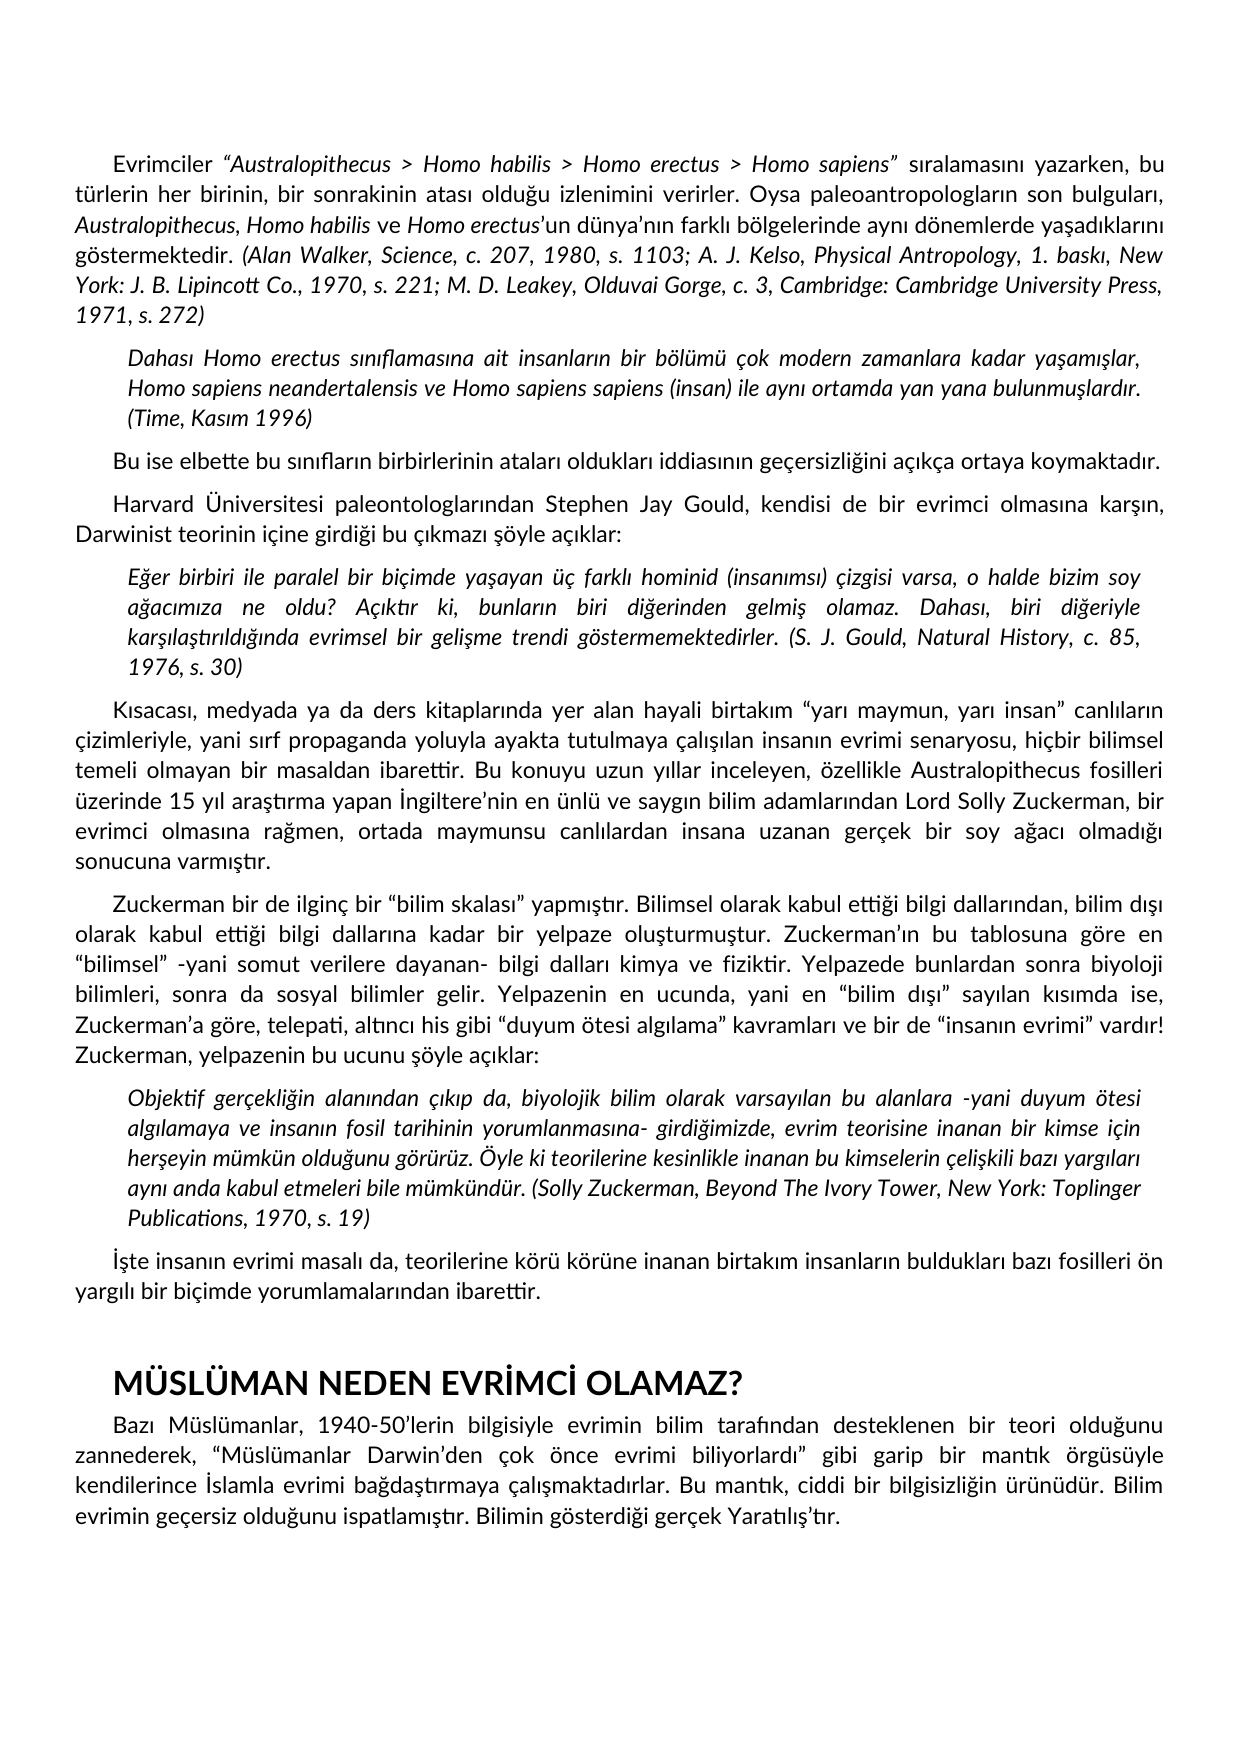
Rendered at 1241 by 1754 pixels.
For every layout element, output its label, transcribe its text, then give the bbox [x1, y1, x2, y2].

text Eğer birbiri ile paralel bir biçimde yaşayan üç farklı hominid (insanımsı) çizgisi varsa, o halde bizim soy ağacımıza ne oldu? Açıktır ki, bunların biri diğerinden gelmiş olamaz. Dahası, biri diğeriyle karşılaştırıldığında evrimsel bir gelişme trendi göstermemektedirler. (S. J. Gould, Natural History, c. 85, 1976, s. 30) [127, 562, 1143, 681]
text Kısacası, medyada ya da ders kitaplarında yer alan hayali birtakım “yarı maymun, yarı insan” canlıların çizimleriyle, yani sırf propaganda yoluyla ayakta tutulmaya çalışılan insanın evrimi senaryosu, hiçbir bilimsel temeli olmayan bir masaldan ibarettir. Bu konuyu uzun yıllar inceleyen, özellikle Australopithecus fosilleri üzerinde 15 yıl araştırma yapan İngiltere’nin en ünlü ve saygın bilim adamlarından Lord Solly Zuckerman, bir evrimci olmasına rağmen, ortada maymunsu canlılardan insana uzanan gerçek bir soy ağacı olmadığı sonucuna varmıştır. [75, 696, 1165, 874]
text Zuckerman bir de ilginç bir “bilim skalası” yapmıştır. Bilimsel olarak kabul ettiği bilgi dallarından, bilim dışı olarak kabul ettiği bilgi dallarına kadar bir yelpaze oluşturmuştur. Zuckerman’ın bu tablosuna göre en “bilimsel” -yani somut verilere dayanan- bilgi dalları kimya ve fiziktir. Yelpazede bunlardan sonra biyoloji bilimleri, sonra da sosyal bilimler gelir. Yelpazenin en ucunda, yani en “bilim dışı” sayılan kısımda ise, Zuckerman’a göre, telepati, altıncı his gibi “duyum ötesi algılama” kavramları ve bir de “insanın evrimi” vardır! Zuckerman, yelpazenin bu ucunu şöyle açıklar: [75, 889, 1165, 1068]
text Objektif gerçekliğin alanından çıkıp da, biyolojik bilim olarak varsayılan bu alanlara -yani duyum ötesi algılamaya ve insanın fosil tarihinin yorumlanmasına- girdiğimizde, evrim teorisine inanan bir kimse için herşeyin mümkün olduğunu görürüz. Öyle ki teorilerine kesinlikle inanan bu kimselerin çelişkili bazı yargıları aynı anda kabul etmeleri bile mümkündür. (Solly Zuckerman, Beyond The Ivory Tower, New York: Toplinger Publications, 1970, s. 19) [127, 1083, 1143, 1232]
text Harvard Üniversitesi paleontologlarından Stephen Jay Gould, kendisi de bir evrimci olmasına karşın, Darwinist teorinin içine girdiği bu çıkmazı şöyle açıklar: [75, 489, 1165, 547]
subtitle MÜSLÜMAN NEDEN EVRİMCİ OLAMAZ? [112, 1362, 1165, 1402]
text Dahası Homo erectus sınıflamasına ait insanların bir bölümü çok modern zamanlara kadar yaşamışlar, Homo sapiens neandertalensis ve Homo sapiens sapiens (insan) ile aynı ortamda yan yana bulunmuşlardır. (Time, Kasım 1996) [127, 344, 1143, 432]
text Evrimciler “Australopithecus > Homo habilis > Homo erectus > Homo sapiens” sıralamasını yazarken, bu türlerin her birinin, bir sonrakinin atası olduğu izlenimini verirler. Oysa paleoantropologların son bulguları, Australopithecus, Homo habilis ve Homo erectus’un dünya’nın farklı bölgelerinde aynı dönemlerde yaşadıklarını göstermektedir. (Alan Walker, Science, c. 207, 1980, s. 1103; A. J. Kelso, Physical Antropology, 1. baskı, New York: J. B. Lipincott Co., 1970, s. 221; M. D. Leakey, Olduvai Gorge, c. 3, Cambridge: Cambridge University Press, 1971, s. 272) [75, 150, 1165, 328]
text Bazı Müslümanlar, 1940-50’lerin bilgisiyle evrimin bilim tarafından desteklenen bir teori olduğunu zannederek, “Müslümanlar Darwin’den çok önce evrimi biliyorlardı” gibi garip bir mantık örgüsüyle kendilerince İslamla evrimi bağdaştırmaya çalışmaktadırlar. Bu mantık, ciddi bir bilgisizliğin ürünüdür. Bilim evrimin geçersiz olduğunu ispatlamıştır. Bilimin gösterdiği gerçek Yaratılış’tır. [75, 1411, 1165, 1529]
text İşte insanın evrimi masalı da, teorilerine körü körüne inanan birtakım insanların buldukları bazı fosilleri ön yargılı bir biçimde yorumlamalarından ibarettir. [75, 1247, 1165, 1304]
text Bu ise elbette bu sınıfların birbirlerinin ataları oldukları iddiasının geçersizliğini açıkça ortaya koymaktadır. [75, 447, 1165, 474]
